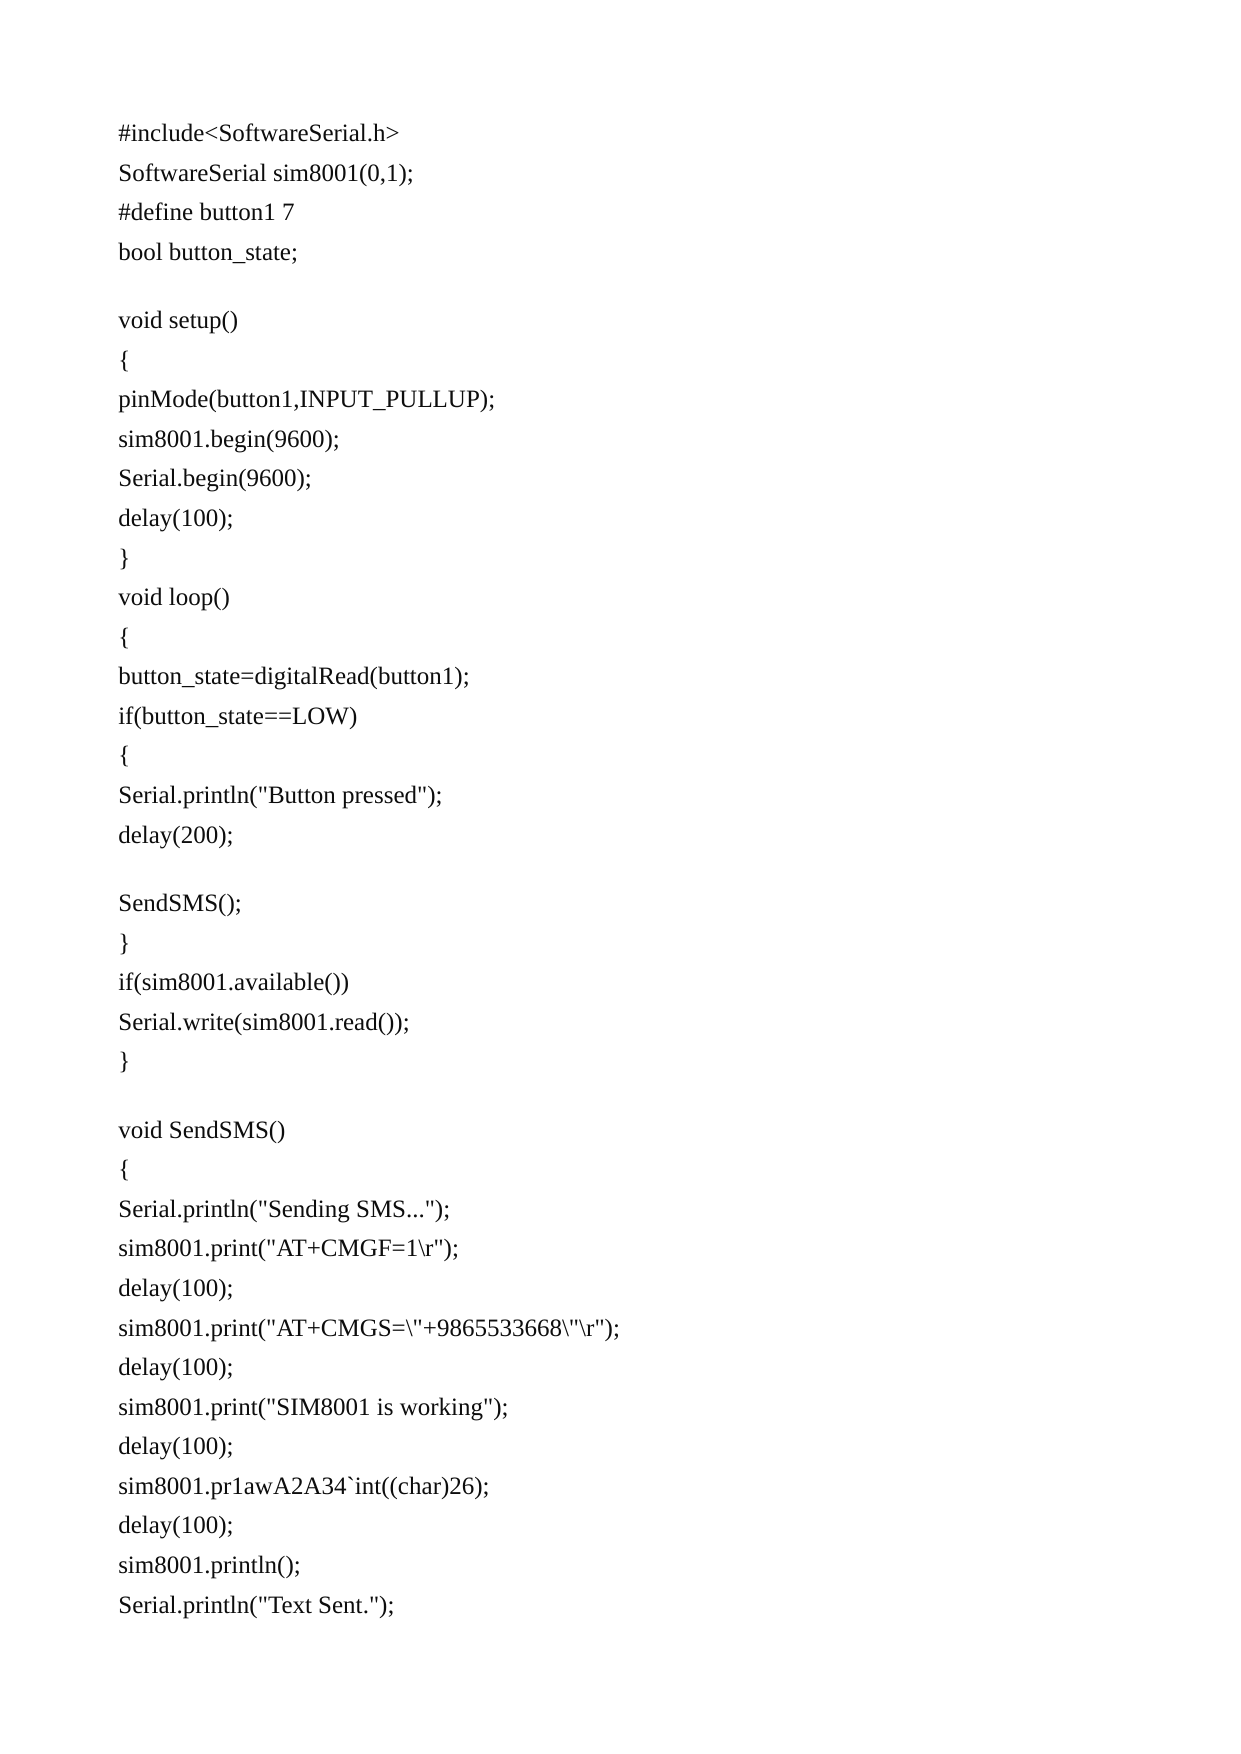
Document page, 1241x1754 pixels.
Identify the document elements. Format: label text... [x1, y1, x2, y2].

text #define button1 7 [118, 197, 1122, 226]
text } [118, 928, 1122, 956]
text void setup() [118, 305, 1122, 334]
text delay(200); [118, 820, 1122, 848]
text delay(100); [118, 503, 1122, 532]
text delay(100); [118, 1511, 1122, 1539]
text sim8001.println(); [118, 1550, 1122, 1579]
text SendSMS(); [118, 888, 1122, 917]
text Serial.println("Text Sent."); [118, 1590, 1122, 1618]
text SoftwareSerial sim8001(0,1); [118, 158, 1122, 186]
text void loop() [118, 582, 1122, 611]
text #include<SoftwareSerial.h> [118, 118, 1122, 147]
text Serial.println("Button pressed"); [118, 780, 1122, 809]
text } [118, 543, 1122, 571]
text bool button_state; [118, 237, 1122, 266]
text sim8001.print("SIM8001 is working"); [118, 1392, 1122, 1421]
text { [118, 741, 1122, 769]
text } [118, 1046, 1122, 1075]
text Serial.write(sim8001.read()); [118, 1007, 1122, 1036]
text if(button_state==LOW) [118, 701, 1122, 730]
text Serial.println("Sending SMS..."); [118, 1194, 1122, 1223]
text sim8001.print("AT+CMGS=\"+9865533668\"\r"); [118, 1313, 1122, 1341]
text if(sim8001.available()) [118, 967, 1122, 996]
text delay(100); [118, 1273, 1122, 1302]
text sim8001.print("AT+CMGF=1\r"); [118, 1233, 1122, 1262]
text delay(100); [118, 1431, 1122, 1460]
text pinMode(button1,INPUT_PULLUP); [118, 384, 1122, 413]
text button_state=digitalRead(button1); [118, 661, 1122, 690]
text delay(100); [118, 1352, 1122, 1381]
text { [118, 622, 1122, 651]
text { [118, 1154, 1122, 1183]
text sim8001.pr1awA2A34`int((char)26); [118, 1471, 1122, 1500]
text sim8001.begin(9600); [118, 424, 1122, 453]
text { [118, 345, 1122, 373]
text Serial.begin(9600); [118, 463, 1122, 492]
text void SendSMS() [118, 1115, 1122, 1143]
